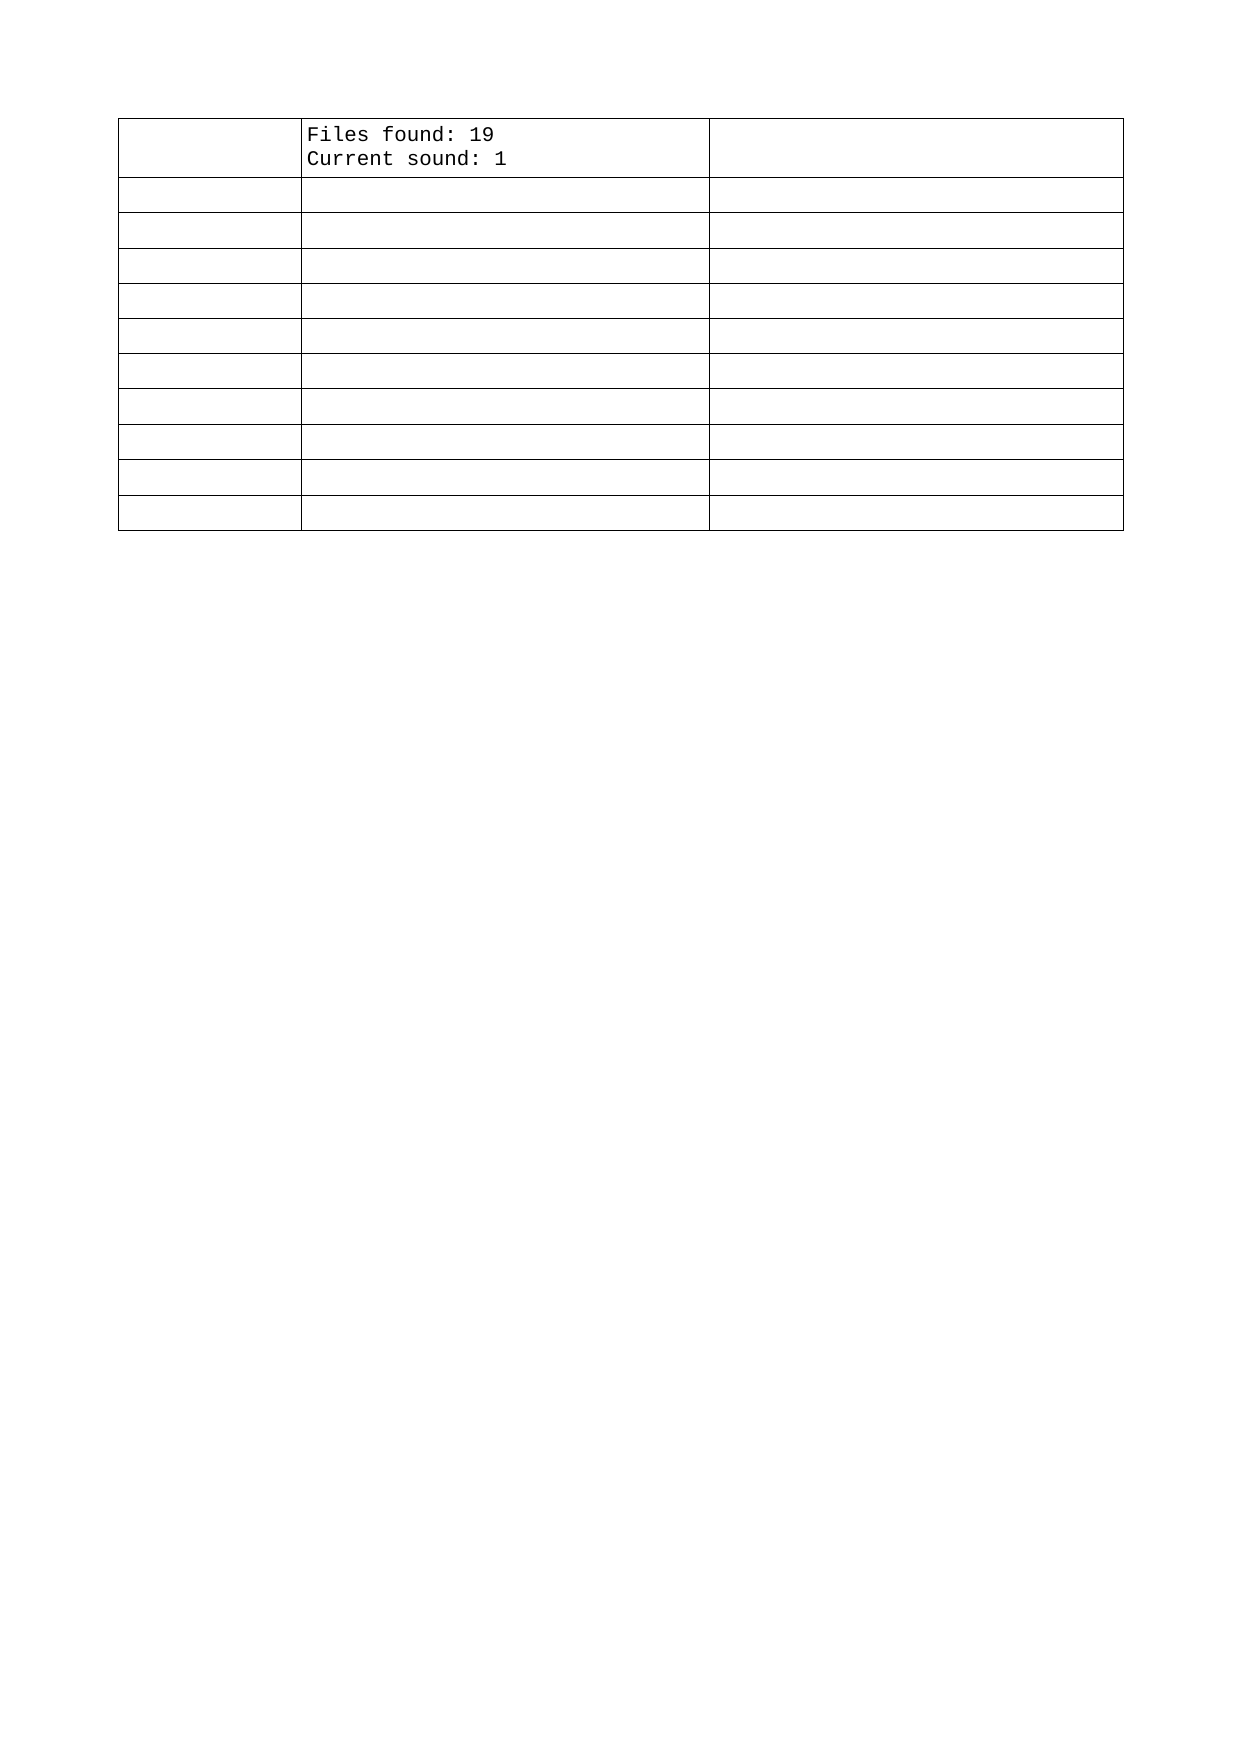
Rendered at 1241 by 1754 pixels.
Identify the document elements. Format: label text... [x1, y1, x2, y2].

table_cell [119, 460, 301, 495]
table_cell [710, 178, 1123, 212]
table_cell [710, 284, 1123, 318]
table_cell [119, 249, 301, 283]
table_cell [710, 460, 1123, 495]
table_cell [302, 213, 709, 247]
table_cell Files found: 19 Current sound: 1 [302, 119, 709, 177]
table_cell [119, 319, 301, 353]
table_cell [119, 178, 301, 212]
table_cell [302, 354, 709, 388]
table_cell [302, 319, 709, 353]
table_cell [710, 319, 1123, 353]
table_cell [710, 213, 1123, 247]
table_cell [302, 389, 709, 424]
table_cell [710, 119, 1123, 177]
table_cell [119, 354, 301, 388]
table_cell [710, 249, 1123, 283]
table_cell [119, 389, 301, 424]
table_cell [119, 284, 301, 318]
table_cell [302, 249, 709, 283]
table_cell [710, 496, 1123, 530]
table_cell [302, 496, 709, 530]
table_cell [710, 389, 1123, 424]
table_cell [119, 496, 301, 530]
table_cell [302, 178, 709, 212]
table_cell [710, 425, 1123, 459]
table_cell [119, 213, 301, 247]
table_cell [119, 425, 301, 459]
table_cell [302, 425, 709, 459]
table_cell [302, 284, 709, 318]
table_cell [302, 460, 709, 495]
table_cell [119, 119, 301, 177]
table_cell [710, 354, 1123, 388]
